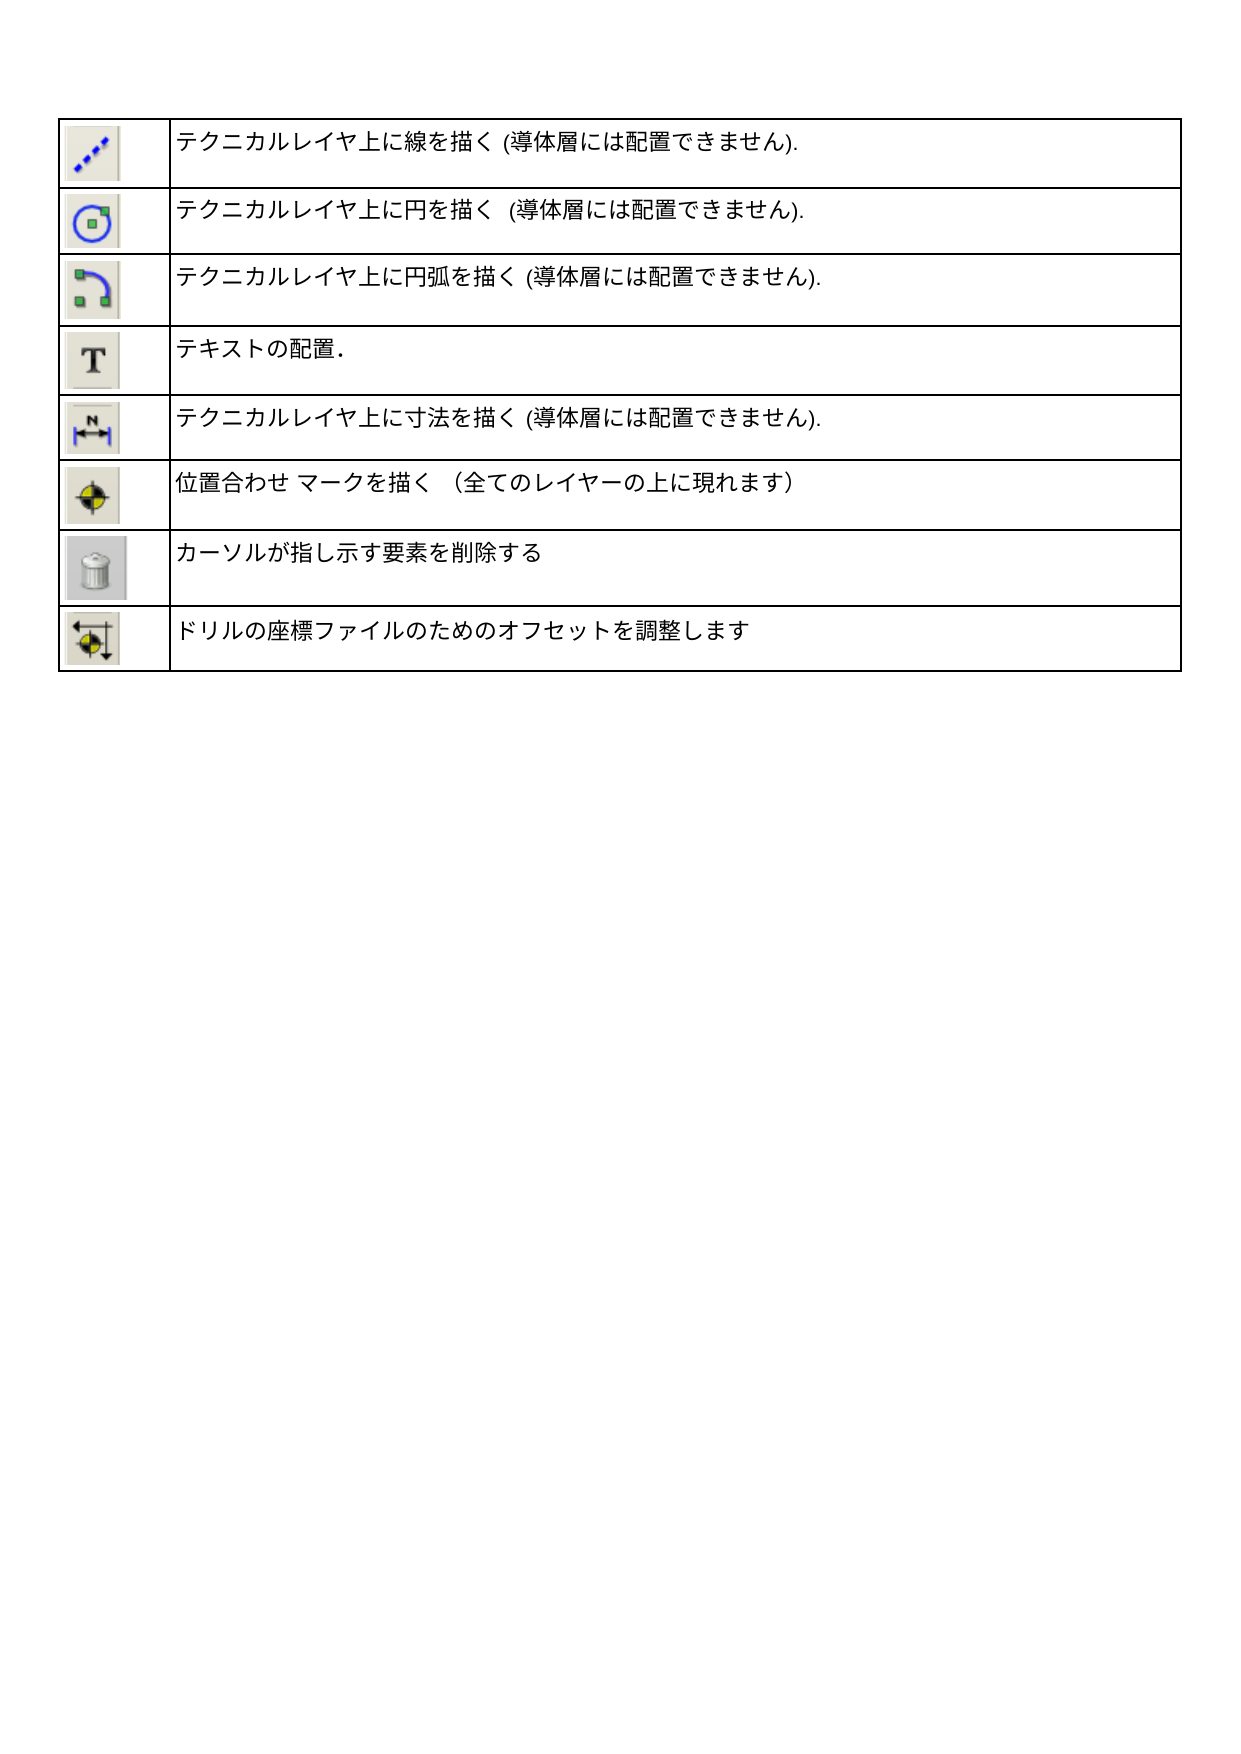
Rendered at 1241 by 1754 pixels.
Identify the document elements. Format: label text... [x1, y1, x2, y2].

picture [64, 402, 120, 454]
table_cell テクニカルレイヤ上に寸法を描く (導体層には配置できません). [171, 396, 1180, 459]
picture [64, 612, 120, 665]
table_cell 位置合わせ マークを描く （全てのレイヤーの上に現れます） [171, 461, 1180, 529]
table_cell [60, 531, 169, 605]
picture [64, 467, 120, 524]
picture [64, 194, 121, 248]
picture [64, 126, 121, 181]
table_cell [60, 327, 169, 394]
table_cell テクニカルレイヤ上に円を描く (導体層には配置できません). [171, 189, 1180, 253]
table_cell [60, 189, 169, 253]
table_cell [60, 607, 169, 670]
picture [64, 332, 120, 389]
table_cell テキストの配置． [171, 327, 1180, 394]
table_cell テクニカルレイヤ上に線を描く (導体層には配置できません). [171, 120, 1180, 187]
table_cell [60, 396, 169, 459]
table_cell [60, 461, 169, 529]
table_cell テクニカルレイヤ上に円弧を描く (導体層には配置できません). [171, 255, 1180, 325]
picture [64, 261, 121, 319]
table_cell カーソルが指し示す要素を削除する [171, 531, 1180, 605]
table_cell ドリルの座標ファイルのためのオフセットを調整します [171, 607, 1180, 670]
table_cell [60, 120, 169, 187]
table_cell [60, 255, 169, 325]
